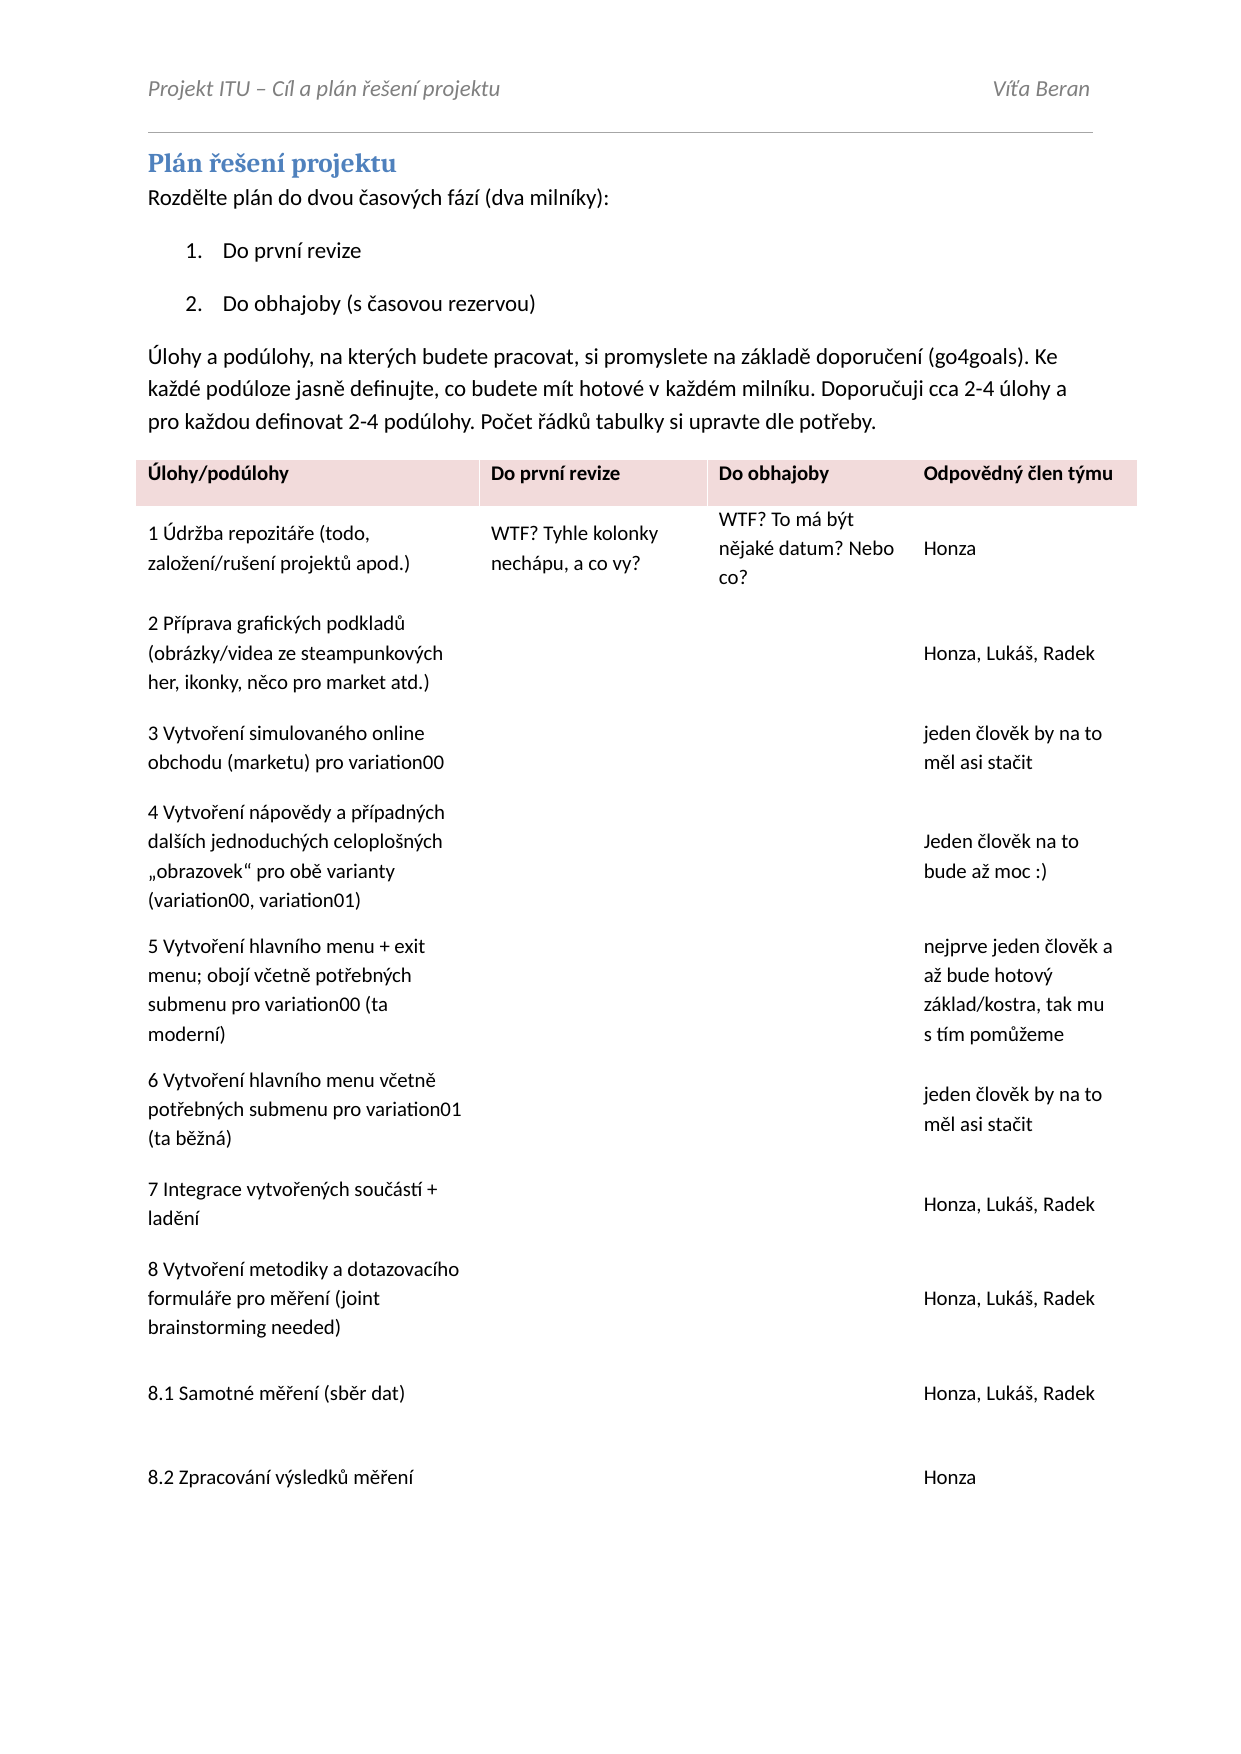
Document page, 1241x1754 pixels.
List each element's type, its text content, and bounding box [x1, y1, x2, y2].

list Do první revize [185, 236, 1093, 264]
table_cell [708, 611, 912, 715]
table_cell [708, 1172, 912, 1256]
table_cell 4 Vytvoření nápovědy a případných dalších jednoduchých celoplošných „obrazovek“ pro obě varianty (variation00, variation01) [136, 800, 479, 933]
table_cell Honza, Lukáš, Radek [912, 611, 1137, 715]
subtitle Plán řešení projektu [148, 148, 1093, 179]
table_cell 2 Příprava grafických podkladů (obrázky/videa ze steampunkových her, ikonky, něco pro market atd.) [136, 611, 479, 715]
text Rozdělte plán do dvou časových fází (dva milníky): [148, 183, 1093, 211]
list Do obhajoby (s časovou rezervou) [185, 289, 1093, 317]
table_cell jeden člověk by na to měl asi stačit [912, 715, 1137, 799]
table_cell nejprve jeden člověk a až bude hotový základ/kostra, tak mu s tím pomůžeme [912, 933, 1137, 1067]
table_cell WTF? To má být nějaké datum? Nebo co? [708, 506, 912, 611]
table_cell jeden člověk by na to měl asi stačit [912, 1067, 1137, 1172]
table_cell [708, 1067, 912, 1172]
table_cell 6 Vytvoření hlavního menu včetně potřebných submenu pro variation01 (ta běžná) [136, 1067, 479, 1172]
table_header Do obhajoby [708, 460, 912, 506]
table_cell [480, 800, 707, 933]
table_cell [708, 933, 912, 1067]
table_cell [480, 1361, 707, 1445]
table_cell [708, 1256, 912, 1361]
table_cell Jeden člověk na to bude až moc :) [912, 800, 1137, 933]
table_cell [480, 1067, 707, 1172]
table_cell [480, 1172, 707, 1256]
table_cell [708, 800, 912, 933]
table_cell 1 Údržba repozitáře (todo, založení/rušení projektů apod.) [136, 506, 479, 611]
table_cell 7 Integrace vytvořených součástí + ladění [136, 1172, 479, 1256]
table_cell 5 Vytvoření hlavního menu + exit menu; obojí včetně potřebných submenu pro variation00 (ta moderní) [136, 933, 479, 1067]
table_cell [480, 715, 707, 799]
table_cell [480, 1445, 707, 1529]
table_cell [708, 1445, 912, 1529]
table_cell WTF? Tyhle kolonky nechápu, a co vy? [480, 506, 707, 611]
table_header Úlohy/podúlohy [136, 460, 479, 506]
table_cell Honza, Lukáš, Radek [912, 1361, 1137, 1445]
table_cell Honza, Lukáš, Radek [912, 1256, 1137, 1361]
table_cell 3 Vytvoření simulovaného online obchodu (marketu) pro variation00 [136, 715, 479, 799]
table_cell Honza, Lukáš, Radek [912, 1172, 1137, 1256]
table_cell [708, 715, 912, 799]
text Úlohy a podúlohy, na kterých budete pracovat, si promyslete na základě doporučení (go4goals). Ke každé podúloze jasně definujte, co budete mít hotové v každém milníku. Doporučuji cca 2-4 úlohy a pro každou definovat 2-4 podúlohy. Počet řádků tabulky si upravte dle potřeby. [148, 342, 1093, 435]
table_cell [480, 611, 707, 715]
table_cell Honza [912, 1445, 1137, 1529]
table_header Do první revize [480, 460, 707, 506]
table_cell Honza [912, 506, 1137, 611]
table_header Odpovědný člen týmu [912, 460, 1137, 506]
table_cell 8.2 Zpracování výsledků měření [136, 1445, 479, 1529]
table_cell [480, 1256, 707, 1361]
table_cell 8 Vytvoření metodiky a dotazovacího formuláře pro měření (joint brainstorming needed) [136, 1256, 479, 1361]
table_cell [480, 933, 707, 1067]
table_cell 8.1 Samotné měření (sběr dat) [136, 1361, 479, 1445]
table_cell [708, 1361, 912, 1445]
